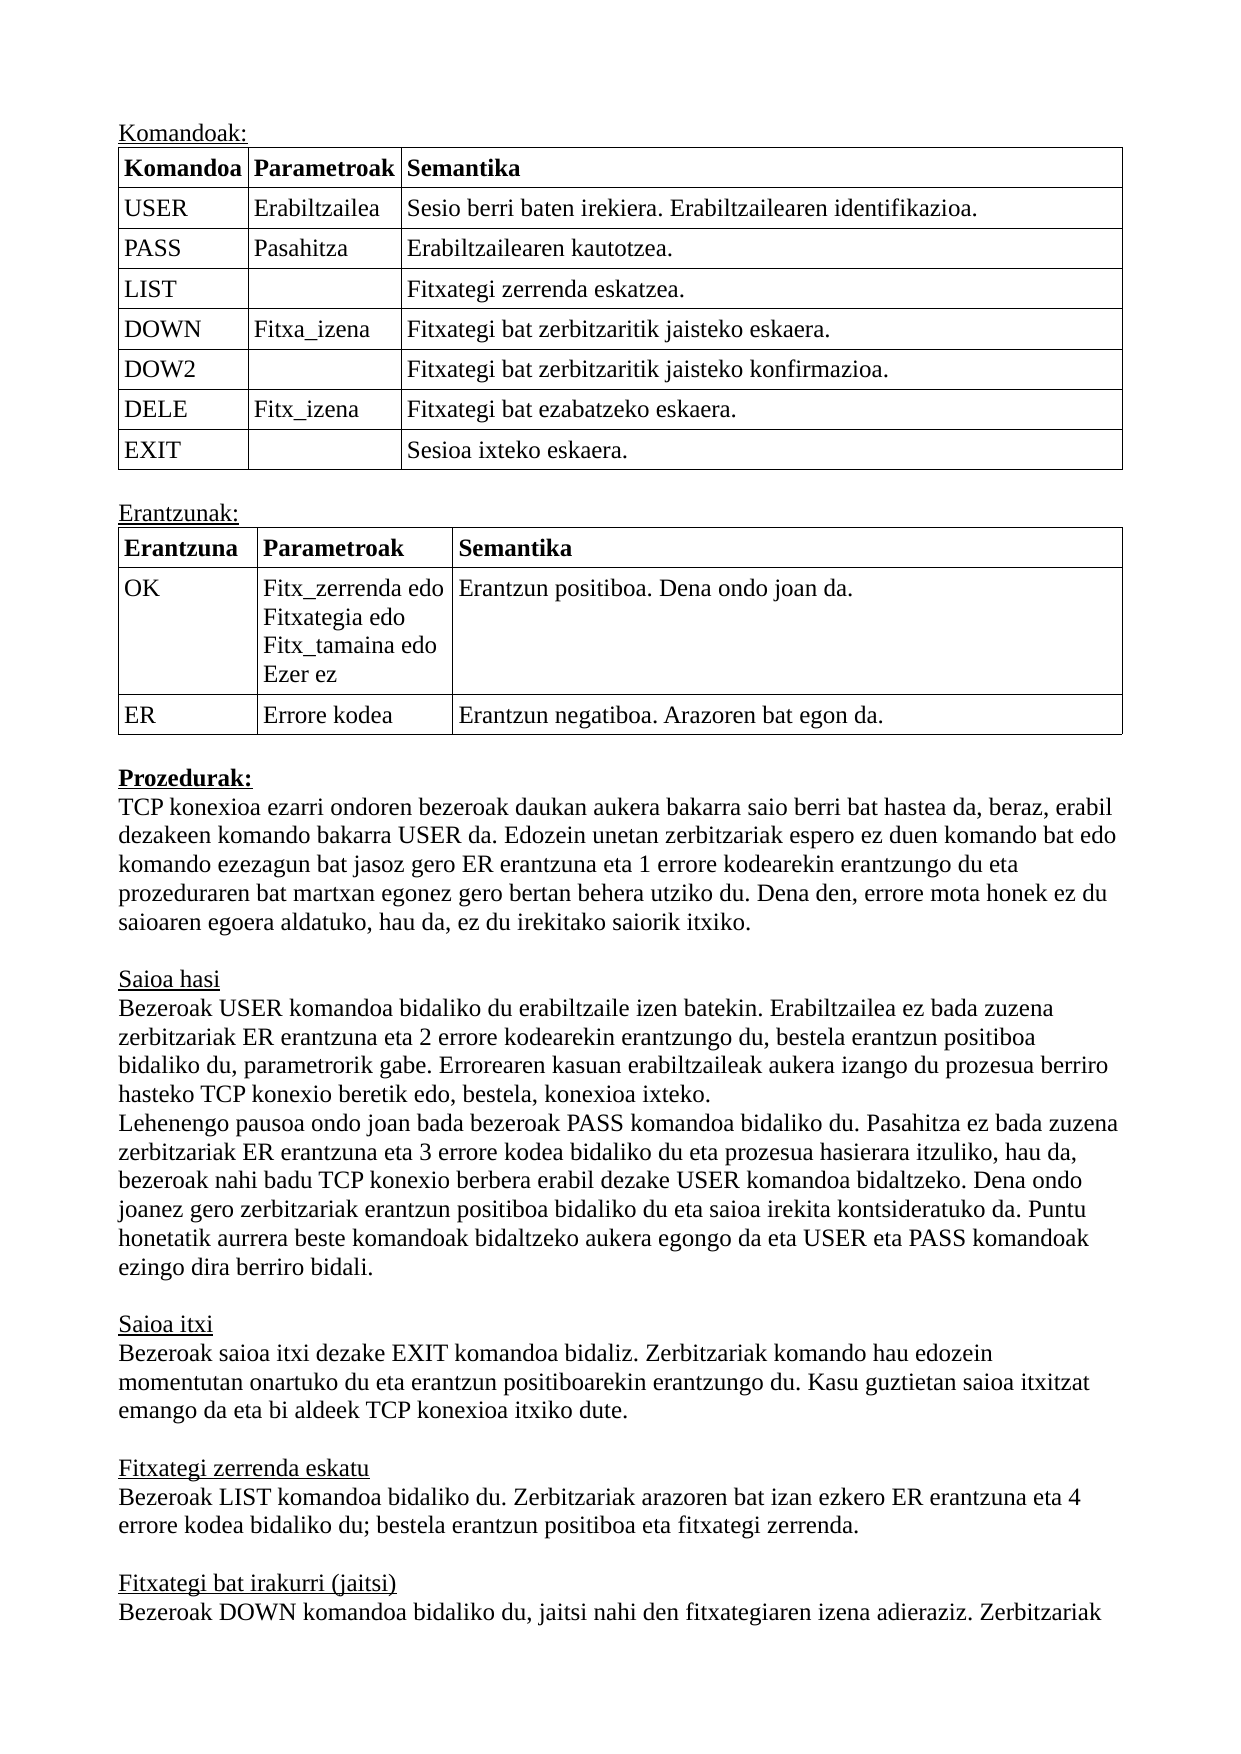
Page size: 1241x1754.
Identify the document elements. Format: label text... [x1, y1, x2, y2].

table_cell DOWN [119, 309, 248, 348]
table_header Erantzuna [119, 528, 257, 567]
text TCP konexioa ezarri ondoren bezeroak daukan aukera bakarra saio berri bat hastea da, beraz, erabil dezakeen komando bakarra USER da. Edozein unetan zerbitzariak espero ez duen komando bat edo komando ezezagun bat jasoz gero ER erantzuna eta 1 errore kodearekin erantzungo du eta prozeduraren bat martxan egonez gero bertan behera utziko du. Dena den, errore mota honek ez du saioaren egoera aldatuko, hau da, ez du irekitako saiorik itxiko. [118, 792, 1122, 936]
table_header Komandoa [119, 148, 248, 187]
table_cell Fitx_izena [249, 390, 401, 429]
text Bezeroak LIST komandoa bidaliko du. Zerbitzariak arazoren bat izan ezkero ER erantzuna eta 4 errore kodea bidaliko du; bestela erantzun positiboa eta fitxategi zerrenda. [118, 1482, 1122, 1539]
text Bezeroak saioa itxi dezake EXIT komandoa bidaliz. Zerbitzariak komando hau edozein momentutan onartuko du eta erantzun positiboarekin erantzungo du. Kasu guztietan saioa itxitzat emango da eta bi aldeek TCP konexioa itxiko dute. [118, 1338, 1122, 1424]
text Saioa hasi [118, 964, 1122, 993]
table_cell Erantzun positiboa. Dena ondo joan da. [453, 568, 1122, 694]
table_cell Fitxategi zerrenda eskatzea. [402, 269, 1122, 308]
text Saioa itxi [118, 1309, 1122, 1338]
table_cell Erantzun negatiboa. Arazoren bat egon da. [453, 695, 1122, 734]
table_header Parametroak [249, 148, 401, 187]
table_cell [249, 430, 401, 469]
table_cell Fitxa_izena [249, 309, 401, 348]
table_cell OK [119, 568, 257, 694]
text Bezeroak USER komandoa bidaliko du erabiltzaile izen batekin. Erabiltzailea ez bada zuzena zerbitzariak ER erantzuna eta 2 errore kodearekin erantzungo du, bestela erantzun positiboa bidaliko du, parametrorik gabe. Errorearen kasuan erabiltzaileak aukera izango du prozesua berriro hasteko TCP konexio beretik edo, bestela, konexioa ixteko. [118, 993, 1122, 1108]
text Erantzunak: [118, 498, 1122, 527]
table_cell [249, 269, 401, 308]
table_cell LIST [119, 269, 248, 308]
table_cell Fitxategi bat zerbitzaritik jaisteko eskaera. [402, 309, 1122, 348]
table_cell Erabiltzailearen kautotzea. [402, 229, 1122, 268]
table_cell Errore kodea [258, 695, 452, 734]
table_cell USER [119, 188, 248, 227]
table_cell DOW2 [119, 350, 248, 389]
table_cell Pasahitza [249, 229, 401, 268]
text Fitxategi bat irakurri (jaitsi) [118, 1568, 1122, 1597]
text Fitxategi zerrenda eskatu [118, 1453, 1122, 1482]
text Bezeroak DOWN komandoa bidaliko du, jaitsi nahi den fitxategiaren izena adieraziz. Zerbitzariak [118, 1597, 1122, 1626]
text Prozedurak: [118, 763, 1122, 792]
table_cell EXIT [119, 430, 248, 469]
table_cell Fitx_zerrenda edo Fitxategia edo Fitx_tamaina edo Ezer ez [258, 568, 452, 694]
table_cell PASS [119, 229, 248, 268]
table_cell Erabiltzailea [249, 188, 401, 227]
table_cell DELE [119, 390, 248, 429]
text Komandoak: [118, 118, 1122, 147]
table_cell Sesio berri baten irekiera. Erabiltzailearen identifikazioa. [402, 188, 1122, 227]
table_cell Fitxategi bat zerbitzaritik jaisteko konfirmazioa. [402, 350, 1122, 389]
table_header Parametroak [258, 528, 452, 567]
table_header Semantika [453, 528, 1122, 567]
table_header Semantika [402, 148, 1122, 187]
table_cell Sesioa ixteko eskaera. [402, 430, 1122, 469]
table_cell Fitxategi bat ezabatzeko eskaera. [402, 390, 1122, 429]
table_cell ER [119, 695, 257, 734]
text Lehenengo pausoa ondo joan bada bezeroak PASS komandoa bidaliko du. Pasahitza ez bada zuzena zerbitzariak ER erantzuna eta 3 errore kodea bidaliko du eta prozesua hasierara itzuliko, hau da, bezeroak nahi badu TCP konexio berbera erabil dezake USER komandoa bidaltzeko. Dena ondo joanez gero zerbitzariak erantzun positiboa bidaliko du eta saioa irekita kontsideratuko da. Puntu honetatik aurrera beste komandoak bidaltzeko aukera egongo da eta USER eta PASS komandoak ezingo dira berriro bidali. [118, 1108, 1122, 1281]
table_cell [249, 350, 401, 389]
